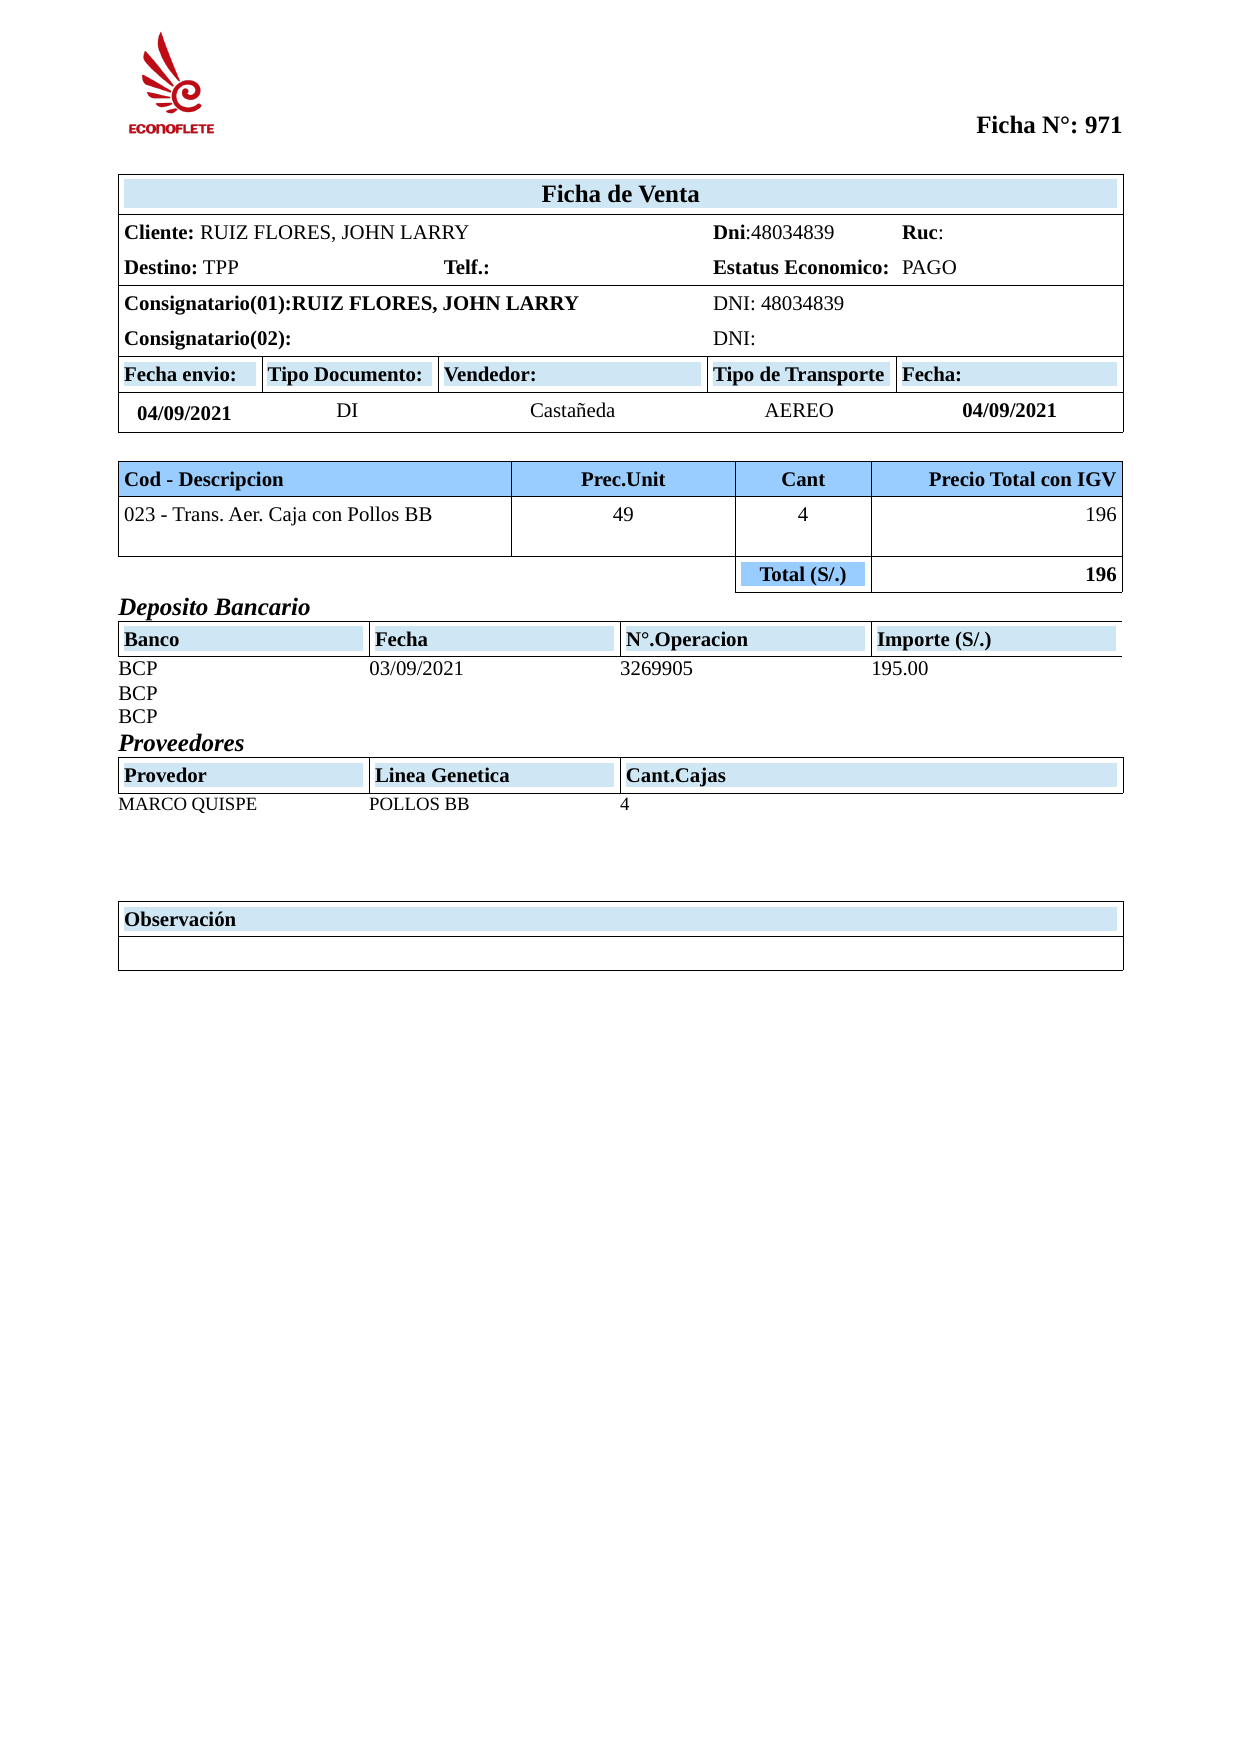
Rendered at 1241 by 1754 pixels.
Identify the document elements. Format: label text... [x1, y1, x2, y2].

table_cell Cliente: RUIZ FLORES, JOHN LARRY [119, 215, 707, 249]
table_cell [369, 836, 620, 858]
table_cell DI [262, 393, 438, 432]
text Deposito Bancario [118, 592, 1122, 621]
table_header Cod - Descripcion [119, 462, 511, 496]
table_cell Vendedor: [439, 357, 707, 392]
text Proveedores [118, 728, 1122, 757]
table_cell [369, 815, 620, 836]
table_header Linea Genetica [370, 758, 620, 793]
table_cell [511, 557, 735, 592]
table_cell [118, 879, 369, 901]
table_header Importe (S/.) [872, 622, 1122, 656]
table_header Cant.Cajas [621, 758, 1123, 793]
table_cell BCP [118, 657, 369, 680]
table_cell 196 [872, 497, 1122, 556]
table_cell Ruc: [896, 215, 1123, 249]
table_cell POLLOS BB [369, 794, 620, 814]
table_cell Castañeda [438, 393, 707, 432]
table_header Prec.Unit [512, 462, 735, 496]
table_cell [118, 858, 369, 879]
table_cell [620, 680, 871, 704]
table_cell 04/09/2021 [119, 393, 262, 432]
table_cell [118, 815, 369, 836]
table_header Banco [119, 622, 369, 656]
table_cell [620, 836, 1123, 858]
table_header Provedor [119, 758, 369, 793]
table_cell Consignatario(02): [119, 321, 707, 356]
table_cell Consignatario(01):RUIZ FLORES, JOHN LARRY [119, 286, 707, 321]
table_cell [118, 557, 511, 592]
table_cell Tipo Documento: [263, 357, 438, 392]
table_cell MARCO QUISPE [118, 794, 369, 814]
table_cell [871, 680, 1122, 704]
table_header Fecha [370, 622, 620, 656]
table_cell 195.00 [871, 657, 1122, 680]
table_cell Fecha: [897, 357, 1123, 392]
table_cell [369, 858, 620, 879]
table_cell [369, 680, 620, 704]
table_cell Dni:48034839 [707, 215, 896, 249]
table_header Cant [736, 462, 871, 496]
table_cell [620, 879, 1123, 901]
table_cell [118, 836, 369, 858]
table_cell Fecha envio: [119, 357, 262, 392]
table_cell BCP [118, 680, 369, 704]
table_cell 023 - Trans. Aer. Caja con Pollos BB [119, 497, 511, 556]
table_cell 04/09/2021 [896, 393, 1123, 432]
table_cell [871, 705, 1122, 728]
table_cell 4 [620, 794, 1123, 814]
table_cell BCP [118, 705, 369, 728]
table_cell [620, 815, 1123, 836]
table_header Ficha de Venta [119, 175, 1123, 214]
table_cell DNI: 48034839 [707, 286, 1123, 321]
table_cell [620, 858, 1123, 879]
table_cell 49 [512, 497, 735, 556]
table_cell Total (S/.) [736, 557, 871, 592]
table_cell PAGO [896, 249, 1123, 285]
table_cell [369, 705, 620, 728]
table_cell [620, 705, 871, 728]
table_cell Destino: TPP [119, 249, 438, 285]
table_header Precio Total con IGV [872, 462, 1122, 496]
picture [118, 31, 225, 134]
table_cell [119, 937, 1123, 969]
table_cell 3269905 [620, 657, 871, 680]
table_header Observación [119, 902, 1123, 936]
table_cell Estatus Economico: [707, 249, 896, 285]
table_cell [369, 879, 620, 901]
table_cell DNI: [707, 321, 1123, 356]
table_cell 4 [736, 497, 871, 556]
table_cell 196 [872, 557, 1122, 592]
table_cell Tipo de Transporte [708, 357, 896, 392]
table_cell Telf.: [438, 249, 707, 285]
table_cell 03/09/2021 [369, 657, 620, 680]
table_header N°.Operacion [621, 622, 871, 656]
table_cell AEREO [707, 393, 896, 432]
